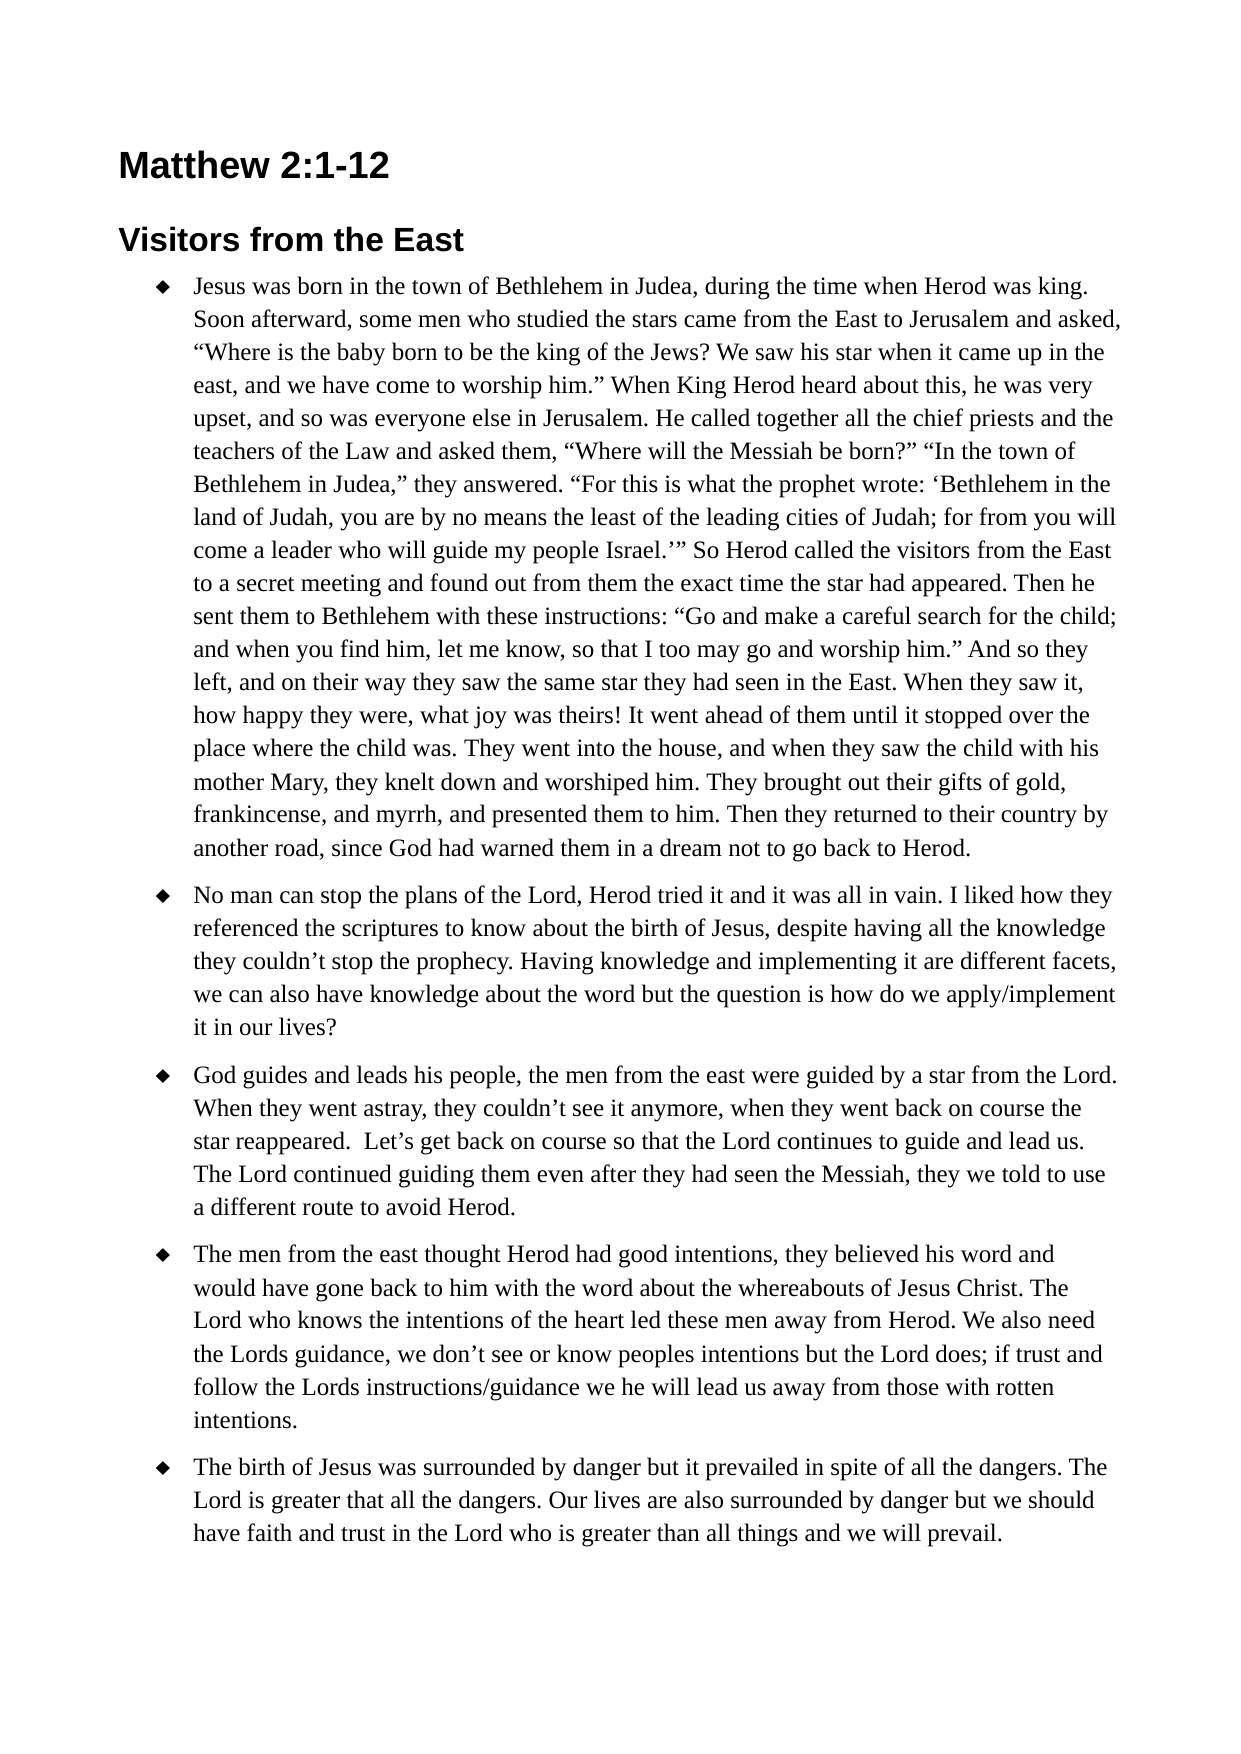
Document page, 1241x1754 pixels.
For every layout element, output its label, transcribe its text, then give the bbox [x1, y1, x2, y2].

list No man can stop the plans of the Lord, Herod tried it and it was all in vain. I liked how they referenced the scriptures to know about the birth of Jesus, despite having all the knowledge they couldn’t stop the prophecy. Having knowledge and implementing it are different facets, we can also have knowledge about the word but the question is how do we apply/implement it in our lives? [156, 880, 1122, 1041]
list The birth of Jesus was surrounded by danger but it prevailed in spite of all the dangers. The Lord is greater that all the dangers. Our lives are also surrounded by danger but we should have faith and trust in the Lord who is greater than all things and we will prevail. [156, 1452, 1122, 1547]
subtitle Matthew 2:1-12 [118, 143, 1122, 187]
list God guides and leads his people, the men from the east were guided by a star from the Lord. When they went astray, they couldn’t see it anymore, when they went back on course the star reappeared. Let’s get back on course so that the Lord continues to guide and lead us. The Lord continued guiding them even after they had seen the Messiah, they we told to use a different route to avoid Herod. [156, 1060, 1122, 1221]
list The men from the east thought Herod had good intentions, they believed his word and would have gone back to him with the word about the whereabouts of Jesus Christ. The Lord who knows the intentions of the heart led these men away from Herod. We also need the Lords guidance, we don’t see or know peoples intentions but the Lord does; if trust and follow the Lords instructions/guidance we he will lead us away from those with rotten intentions. [156, 1239, 1122, 1433]
list Jesus was born in the town of Bethlehem in Judea, during the time when Herod was king. Soon afterward, some men who studied the stars came from the East to Jerusalem and asked, “Where is the baby born to be the king of the Jews? We saw his star when it came up in the east, and we have come to worship him.” When King Herod heard about this, he was very upset, and so was everyone else in Jerusalem. He called together all the chief priests and the teachers of the Law and asked them, “Where will the Messiah be born?” “In the town of Bethlehem in Judea,” they answered. “For this is what the prophet wrote: ‘Bethlehem in the land of Judah, you are by no means the least of the leading cities of Judah; for from you will come a leader who will guide my people Israel.’” So Herod called the visitors from the East to a secret meeting and found out from them the exact time the star had appeared. Then he sent them to Bethlehem with these instructions: “Go and make a careful search for the child; and when you find him, let me know, so that I too may go and worship him.” And so they left, and on their way they saw the same star they had seen in the East. When they saw it, how happy they were, what joy was theirs! It went ahead of them until it stopped over the place where the child was. They went into the house, and when they saw the child with his mother Mary, they knelt down and worshiped him. They brought out their gifts of gold, frankincense, and myrrh, and presented them to him. Then they returned to their country by another road, since God had warned them in a dream not to go back to Herod. [156, 271, 1122, 861]
subtitle Visitors from the East [118, 220, 1122, 259]
